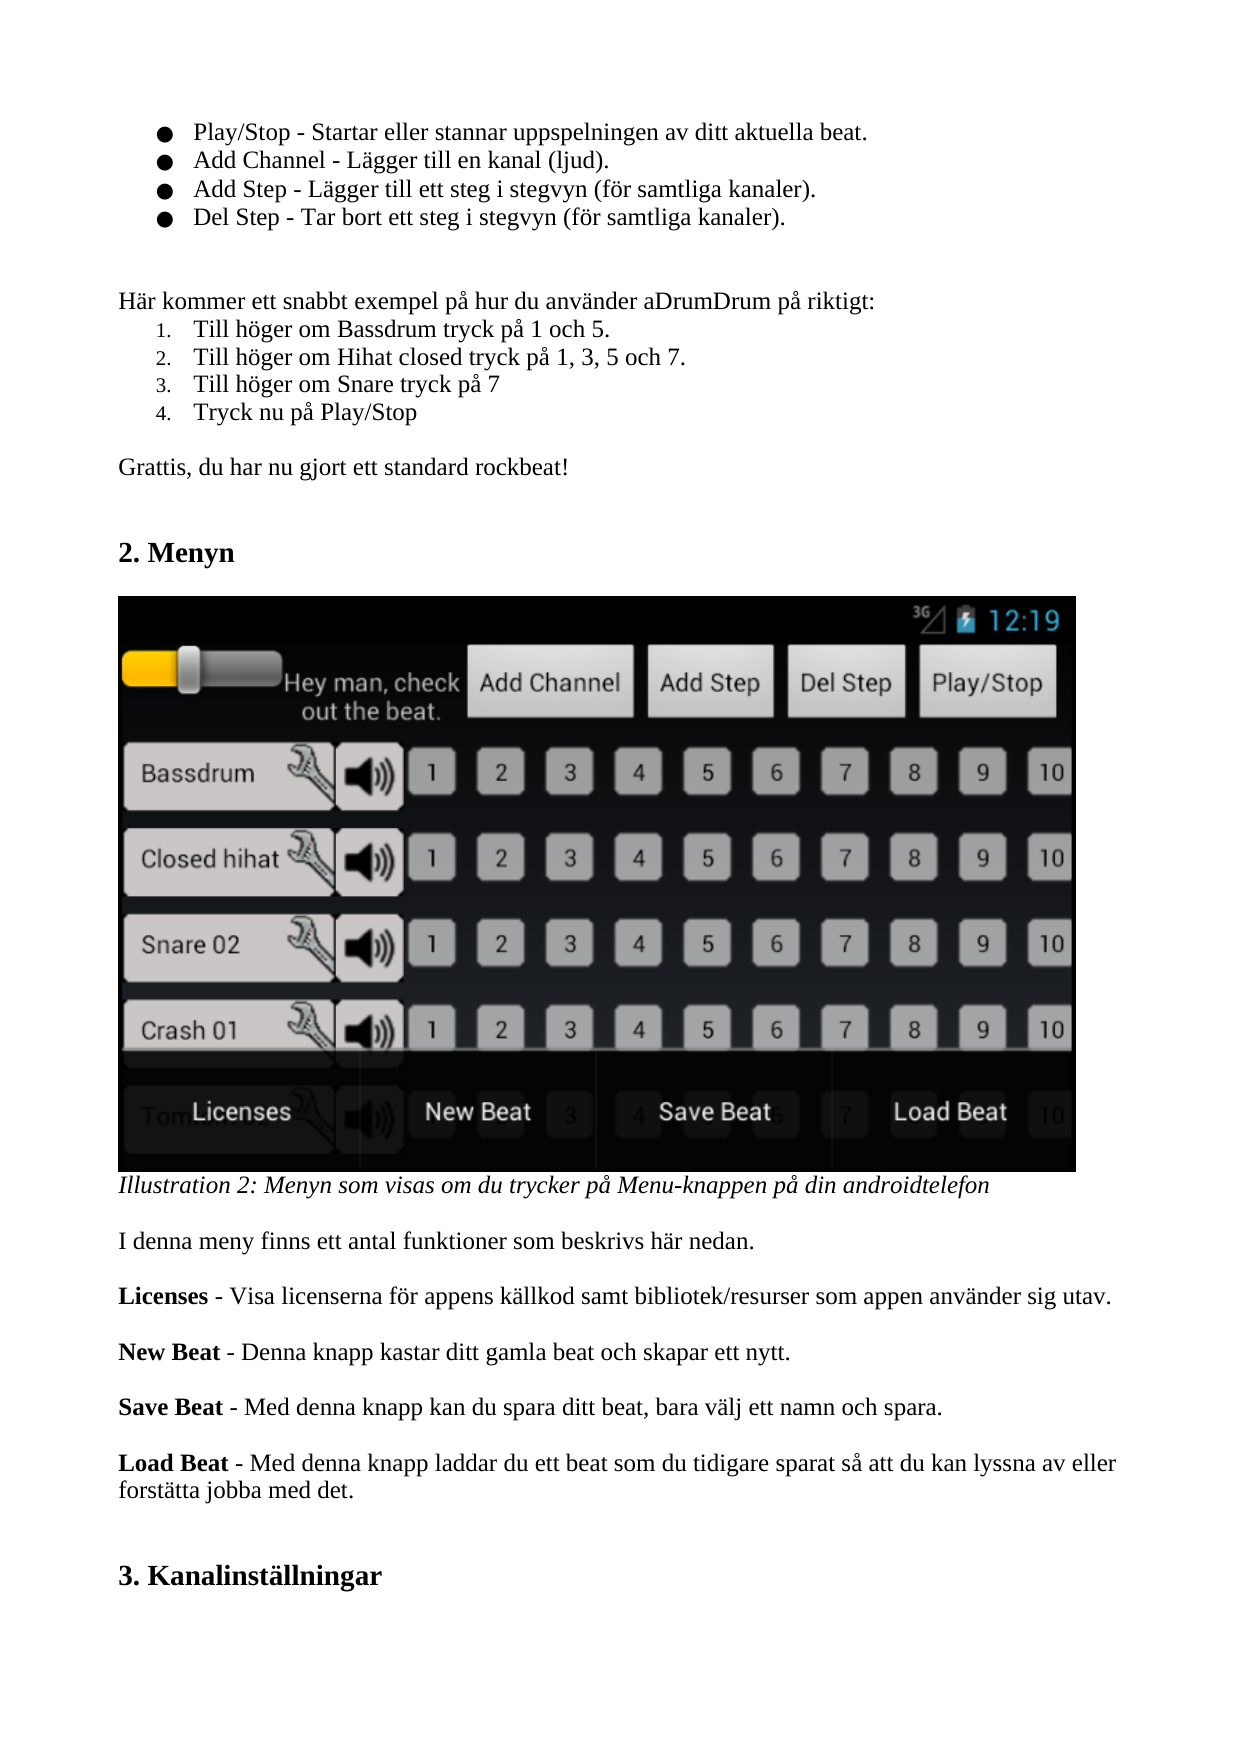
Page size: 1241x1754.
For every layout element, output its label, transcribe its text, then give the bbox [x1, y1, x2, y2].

list Del Step - Tar bort ett steg i stegvyn (för samtliga kanaler). [156, 203, 1122, 232]
text Save Beat - Med denna knapp kan du spara ditt beat, bara välj ett namn och spara. [118, 1393, 1122, 1421]
text I denna meny finns ett antal funktioner som beskrivs här nedan. [118, 1227, 1122, 1255]
text Load Beat - Med denna knapp laddar du ett beat som du tidigare sparat så att du kan lyssna av eller forstätta jobba med det. [118, 1449, 1122, 1504]
list Till höger om Hihat closed tryck på 1, 3, 5 och 7. [156, 343, 1122, 370]
text 2. Menyn [118, 537, 1122, 569]
text Illustration 2: Menyn som visas om du trycker på Menu-knappen på din androidtelefon [118, 1172, 1122, 1199]
text Här kommer ett snabbt exempel på hur du använder aDrumDrum på riktigt: [118, 287, 1122, 315]
list Add Channel - Lägger till en kanal (ljud). [156, 147, 1122, 175]
list Play/Stop - Startar eller stannar uppspelningen av ditt aktuella beat. [156, 118, 1122, 147]
list Till höger om Snare tryck på 7 [156, 370, 1122, 398]
picture [118, 596, 1076, 1172]
list Till höger om Bassdrum tryck på 1 och 5. [156, 315, 1122, 343]
list Add Step - Lägger till ett steg i stegvyn (för samtliga kanaler). [156, 175, 1122, 203]
text New Beat - Denna knapp kastar ditt gamla beat och skapar ett nytt. [118, 1338, 1122, 1366]
text Licenses - Visa licenserna för appens källkod samt bibliotek/resurser som appen använder sig utav. [118, 1282, 1122, 1310]
text Grattis, du har nu gjort ett standard rockbeat! [118, 453, 1122, 481]
text 3. Kanalinställningar [118, 1559, 1122, 1592]
list Tryck nu på Play/Stop [156, 398, 1122, 426]
